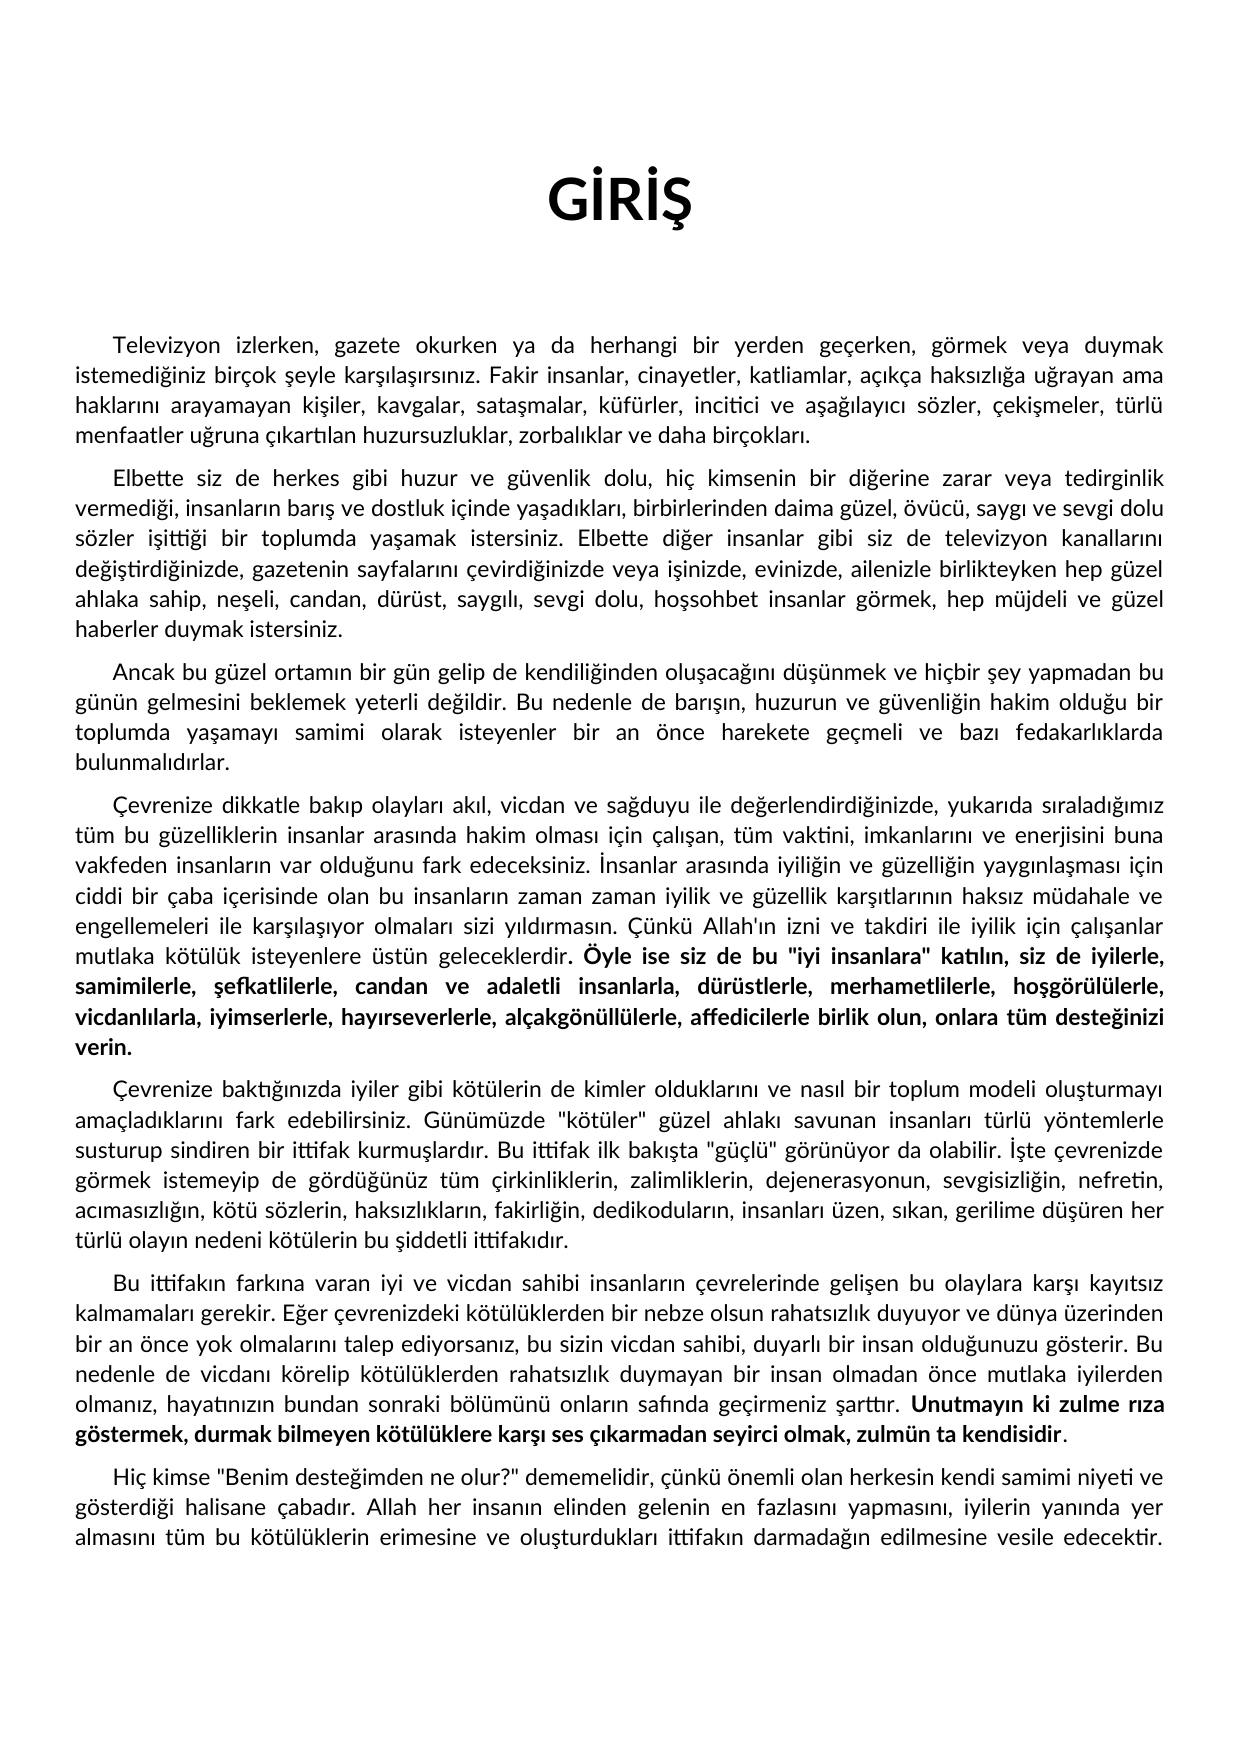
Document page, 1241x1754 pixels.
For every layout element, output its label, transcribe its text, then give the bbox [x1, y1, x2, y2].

text Çevrenize baktığınızda iyiler gibi kötülerin de kimler olduklarını ve nasıl bir toplum modeli oluşturmayı amaçladıklarını fark edebilirsiniz. Günümüzde "kötüler" güzel ahlakı savunan insanları türlü yöntemlerle susturup sindiren bir ittifak kurmuşlardır. Bu ittifak ilk bakışta "güçlü" görünüyor da olabilir. İşte çevrenizde görmek istemeyip de gördüğünüz tüm çirkinliklerin, zalimliklerin, dejenerasyonun, sevgisizliğin, nefretin, acımasızlığın, kötü sözlerin, haksızlıkların, fakirliğin, dedikoduların, insanları üzen, sıkan, gerilime düşüren her türlü olayın nedeni kötülerin bu şiddetli ittifakıdır. [75, 1075, 1165, 1254]
text Hiç kimse "Benim desteğimden ne olur?" dememelidir, çünkü önemli olan herkesin kendi samimi niyeti ve gösterdiği halisane çabadır. Allah her insanın elinden gelenin en fazlasını yapmasını, iyilerin yanında yer almasını tüm bu kötülüklerin erimesine ve oluşturdukları ittifakın darmadağın edilmesine vesile edecektir. [75, 1463, 1165, 1551]
subtitle GİRİŞ [75, 162, 1165, 232]
text Elbette siz de herkes gibi huzur ve güvenlik dolu, hiç kimsenin bir diğerine zarar veya tedirginlik vermediği, insanların barış ve dostluk içinde yaşadıkları, birbirlerinden daima güzel, övücü, saygı ve sevgi dolu sözler işittiği bir toplumda yaşamak istersiniz. Elbette diğer insanlar gibi siz de televizyon kanallarını değiştirdiğinizde, gazetenin sayfalarını çevirdiğinizde veya işinizde, evinizde, ailenizle birlikteyken hep güzel ahlaka sahip, neşeli, candan, dürüst, saygılı, sevgi dolu, hoşsohbet insanlar görmek, hep müjdeli ve güzel haberler duymak istersiniz. [75, 464, 1165, 642]
text Ancak bu güzel ortamın bir gün gelip de kendiliğinden oluşacağını düşünmek ve hiçbir şey yapmadan bu günün gelmesini beklemek yeterli değildir. Bu nedenle de barışın, huzurun ve güvenliğin hakim olduğu bir toplumda yaşamayı samimi olarak isteyenler bir an önce harekete geçmeli ve bazı fedakarlıklarda bulunmalıdırlar. [75, 657, 1165, 776]
text Bu ittifakın farkına varan iyi ve vicdan sahibi insanların çevrelerinde gelişen bu olaylara karşı kayıtsız kalmamaları gerekir. Eğer çevrenizdeki kötülüklerden bir nebze olsun rahatsızlık duyuyor ve dünya üzerinden bir an önce yok olmalarını talep ediyorsanız, bu sizin vicdan sahibi, duyarlı bir insan olduğunuzu gösterir. Bu nedenle de vicdanı körelip kötülüklerden rahatsızlık duymayan bir insan olmadan önce mutlaka iyilerden olmanız, hayatınızın bundan sonraki bölümünü onların safında geçirmeniz şarttır. Unutmayın ki zulme rıza göstermek, durmak bilmeyen kötülüklere karşı ses çıkarmadan seyirci olmak, zulmün ta kendisidir. [75, 1269, 1165, 1447]
text Televizyon izlerken, gazete okurken ya da herhangi bir yerden geçerken, görmek veya duymak istemediğiniz birçok şeyle karşılaşırsınız. Fakir insanlar, cinayetler, katliamlar, açıkça haksızlığa uğrayan ama haklarını arayamayan kişiler, kavgalar, sataşmalar, küfürler, incitici ve aşağılayıcı sözler, çekişmeler, türlü menfaatler uğruna çıkartılan huzursuzluklar, zorbalıklar ve daha birçokları. [75, 330, 1165, 448]
text Çevrenize dikkatle bakıp olayları akıl, vicdan ve sağduyu ile değerlendirdiğinizde, yukarıda sıraladığımız tüm bu güzelliklerin insanlar arasında hakim olması için çalışan, tüm vaktini, imkanlarını ve enerjisini buna vakfeden insanların var olduğunu fark edeceksiniz. İnsanlar arasında iyiliğin ve güzelliğin yaygınlaşması için ciddi bir çaba içerisinde olan bu insanların zaman zaman iyilik ve güzellik karşıtlarının haksız müdahale ve engellemeleri ile karşılaşıyor olmaları sizi yıldırmasın. Çünkü Allah'ın izni ve takdiri ile iyilik için çalışanlar mutlaka kötülük isteyenlere üstün geleceklerdir. Öyle ise siz de bu "iyi insanlara" katılın, siz de iyilerle, samimilerle, şefkatlilerle, candan ve adaletli insanlarla, dürüstlerle, merhametlilerle, hoşgörülülerle, vicdanlılarla, iyimserlerle, hayırseverlerle, alçakgönüllülerle, affedicilerle birlik olun, onlara tüm desteğinizi verin. [75, 791, 1165, 1060]
